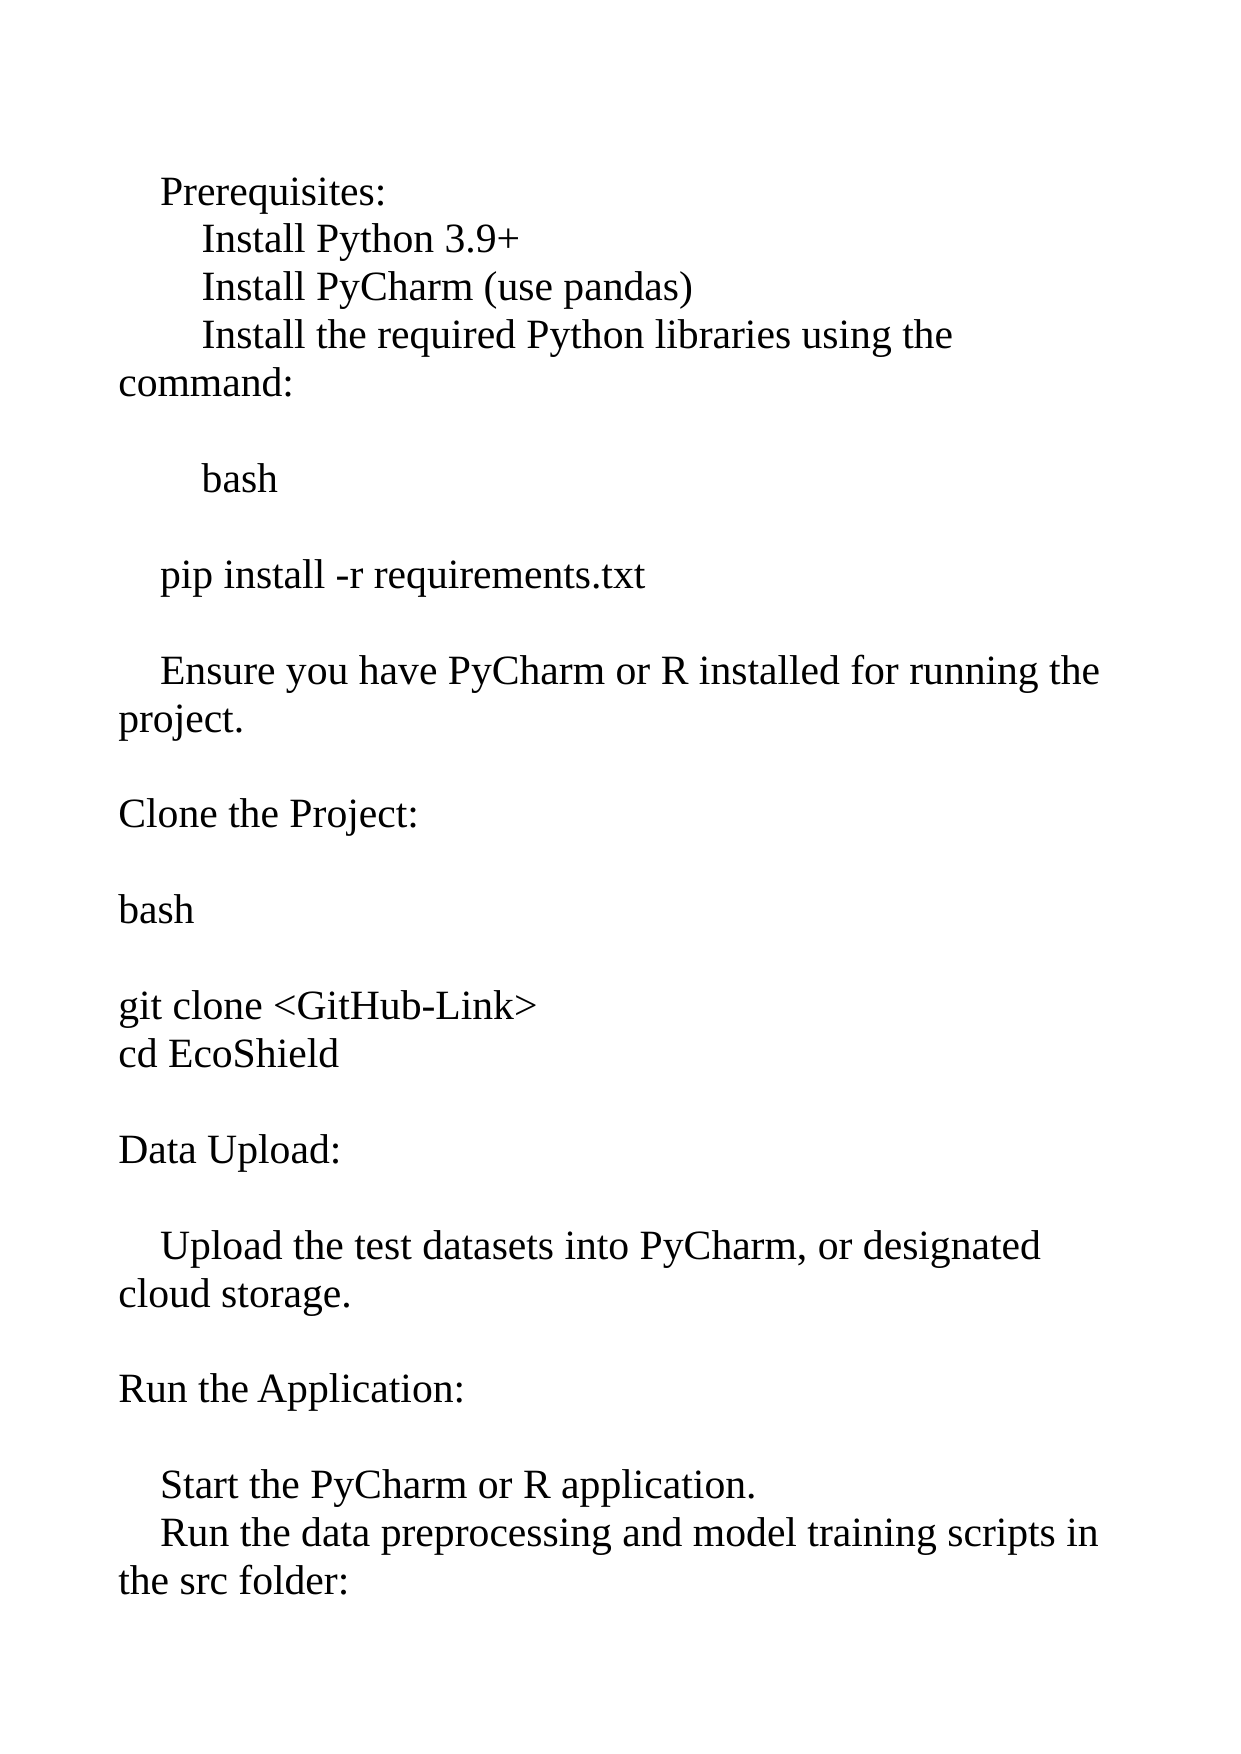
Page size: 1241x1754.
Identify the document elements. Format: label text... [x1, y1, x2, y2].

text Prerequisites: [118, 166, 1122, 214]
text Install the required Python libraries using the command: [118, 310, 1122, 406]
text Install Python 3.9+ [118, 214, 1122, 262]
text bash [118, 885, 1122, 933]
text cd EcoShield [118, 1028, 1122, 1076]
text Data Upload: [118, 1124, 1122, 1172]
text git clone <GitHub-Link> [118, 981, 1122, 1028]
text Install PyCharm (use pandas) [118, 262, 1122, 310]
text Start the PyCharm or R application. [118, 1460, 1122, 1508]
text pip install -r requirements.txt [118, 549, 1122, 597]
text bash [118, 453, 1122, 501]
text Ensure you have PyCharm or R installed for running the project. [118, 645, 1122, 741]
text Clone the Project: [118, 789, 1122, 837]
text Upload the test datasets into PyCharm, or designated cloud storage. [118, 1220, 1122, 1316]
text Run the Application: [118, 1364, 1122, 1412]
text Run the data preprocessing and model training scripts in the src folder: [118, 1508, 1122, 1603]
